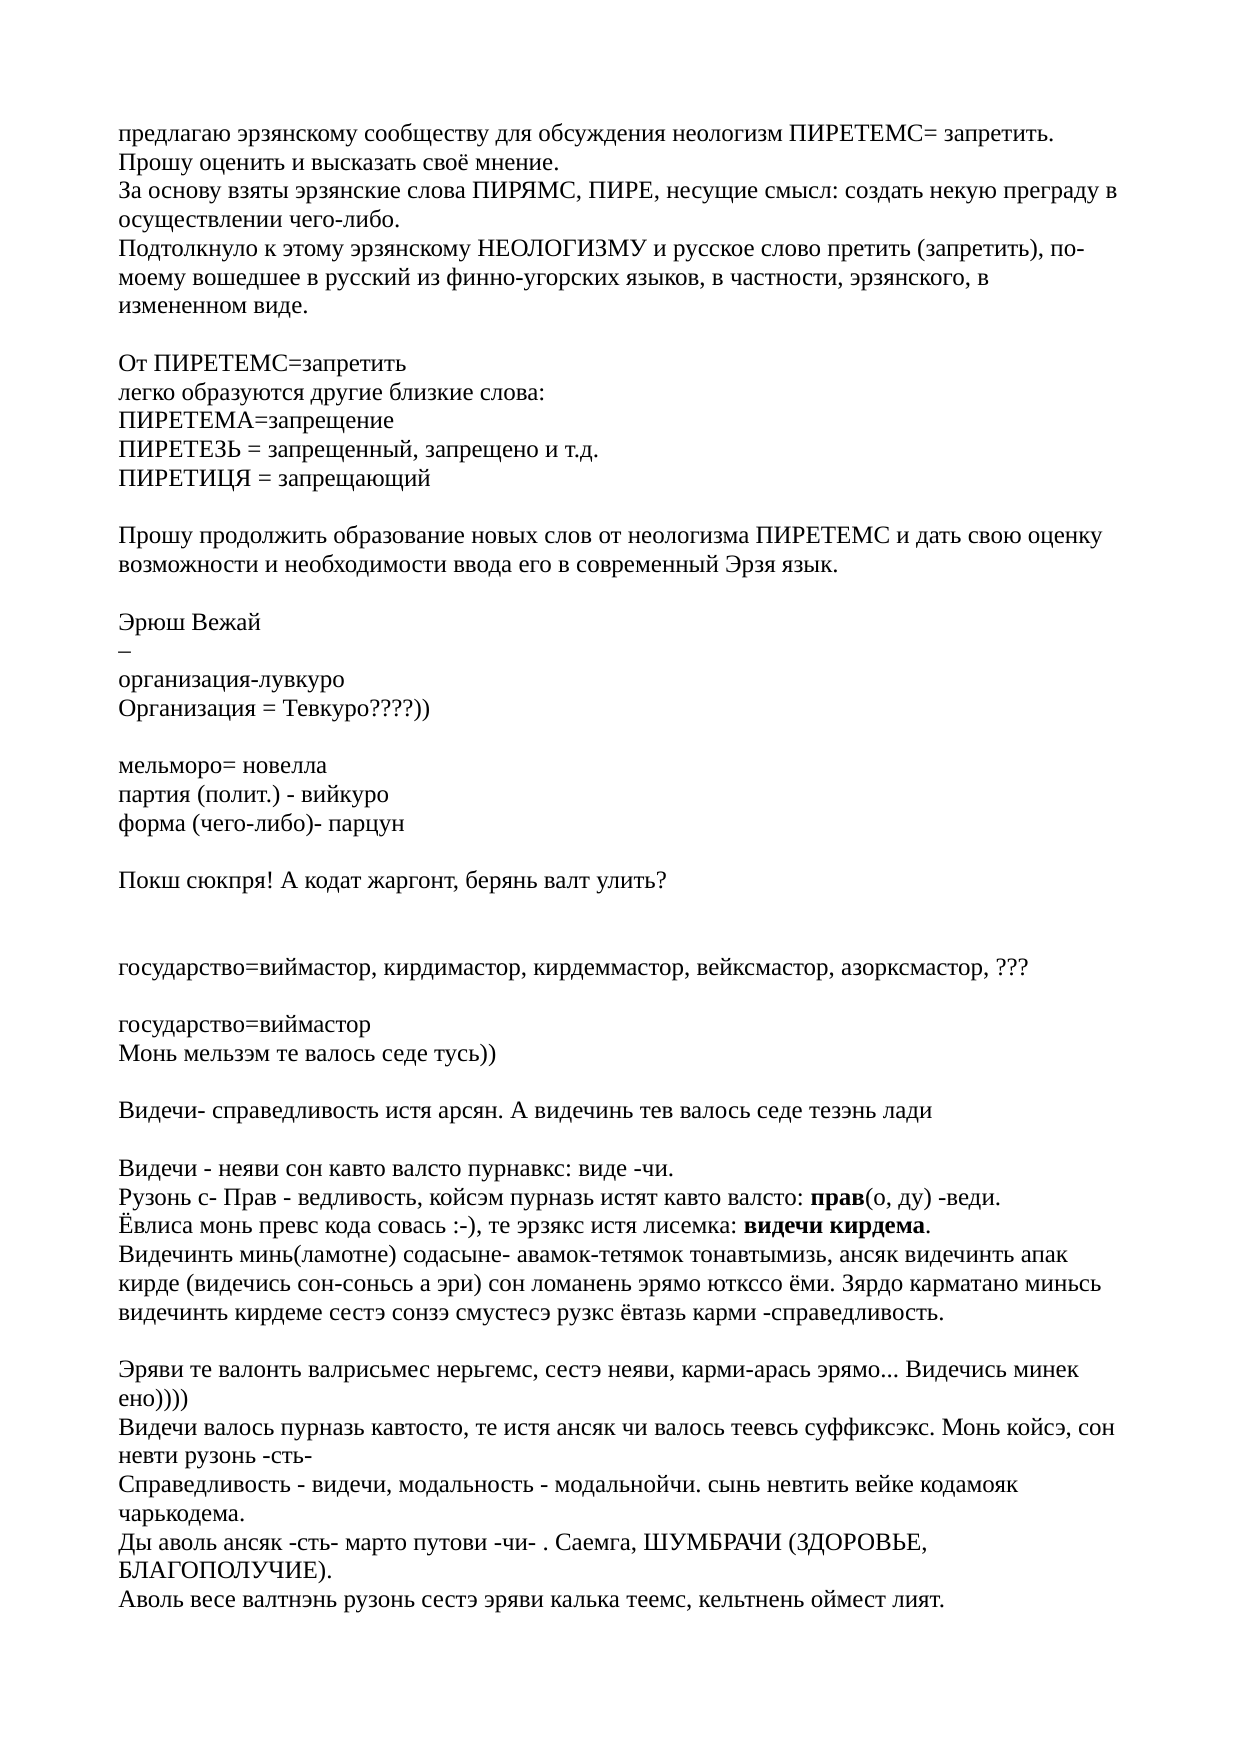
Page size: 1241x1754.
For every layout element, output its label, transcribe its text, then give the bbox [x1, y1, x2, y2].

text ПИРЕТИЦЯ = запрещающий [118, 463, 1122, 492]
text мельморо= новелла [118, 751, 1122, 779]
text форма (чего-либо)- парцун [118, 808, 1122, 837]
text ПИРЕТЕМА=запрещение [118, 406, 1122, 434]
text Покш сюкпря! А кодат жаргонт, берянь валт улить? [118, 866, 1122, 894]
text легко образуются другие близкие слова: [118, 377, 1122, 406]
text организация-лувкуро [118, 664, 1122, 693]
text партия (полит.) - вийкуро [118, 779, 1122, 808]
text Подтолкнуло к этому эрзянскому НЕОЛОГИЗМУ и русское слово претить (запретить), по-моему вошедшее в русский из финно-угорских языков, в частности, эрзянского, в измененном виде. [118, 233, 1122, 319]
text Видечи - неяви сон кавто валсто пурнавкс: виде -чи. Рузонь с- Прав - ведливость, койсэм пурназь истят кавто валсто: прав(о, ду) -веди. Ёвлиса монь превс кода совась :-), те эрзякс истя лисемка: видечи кирдема. Видечинть минь(ламотне) содасыне- авамок-тетямок тонавтымизь, ансяк видечинть апак кирде (видечись сон-соньсь а эри) сон ломанень эрямо юткссо ёми. Зярдо карматано миньсь видечинть кирдеме сестэ сонзэ смустесэ рузкс ёвтазь карми -справедливость. [118, 1153, 1122, 1326]
text – [118, 636, 1122, 664]
text Эряви те валонть валрисьмес нерьгемс, сестэ неяви, карми-арась эрямо... Видечись минек ено)))) Видечи валось пурназь кавтосто, те истя ансяк чи валось теевсь суффиксэкс. Монь койсэ, сон невти рузонь -сть- Справедливость - видечи, модальность - модальнойчи. сынь невтить вейке кодамояк чарькодема. Ды аволь ансяк -сть- марто путови -чи- . Саемга, ШУМБРАЧИ (ЗДОРОВЬЕ, БЛАГОПОЛУЧИЕ). Аволь весе валтнэнь рузонь сестэ эряви калька теемс, кельтнень оймест лият. [118, 1354, 1122, 1613]
text ПИРЕТЕЗЬ = запрещенный, запрещено и т.д. [118, 434, 1122, 463]
text Эрюш Вежай [118, 607, 1122, 636]
text предлагаю эрзянскому сообществу для обсуждения неологизм ПИРЕТЕМС= запретить. Прошу оценить и высказать своё мнение. [118, 118, 1122, 176]
text государство=виймастор, кирдимастор, кирдеммастор, вейксмастор, азорксмастор, ??? [118, 923, 1122, 981]
text государство=виймастор [118, 1009, 1122, 1038]
text Организация = Тевкуро????)) [118, 693, 1122, 722]
text Видечи- справедливость истя арсян. А видечинь тев валось седе тезэнь лади [118, 1096, 1122, 1124]
text Монь мельзэм те валось седе тусь)) [118, 1038, 1122, 1067]
text За основу взяты эрзянские слова ПИРЯМС, ПИРЕ, несущие смысл: создать некую преграду в осуществлении чего-либо. [118, 176, 1122, 233]
text Прошу продолжить образование новых слов от неологизма ПИРЕТЕМС и дать свою оценку возможности и необходимости ввода его в современный Эрзя язык. [118, 521, 1122, 578]
text От ПИРЕТЕМС=запретить [118, 348, 1122, 377]
